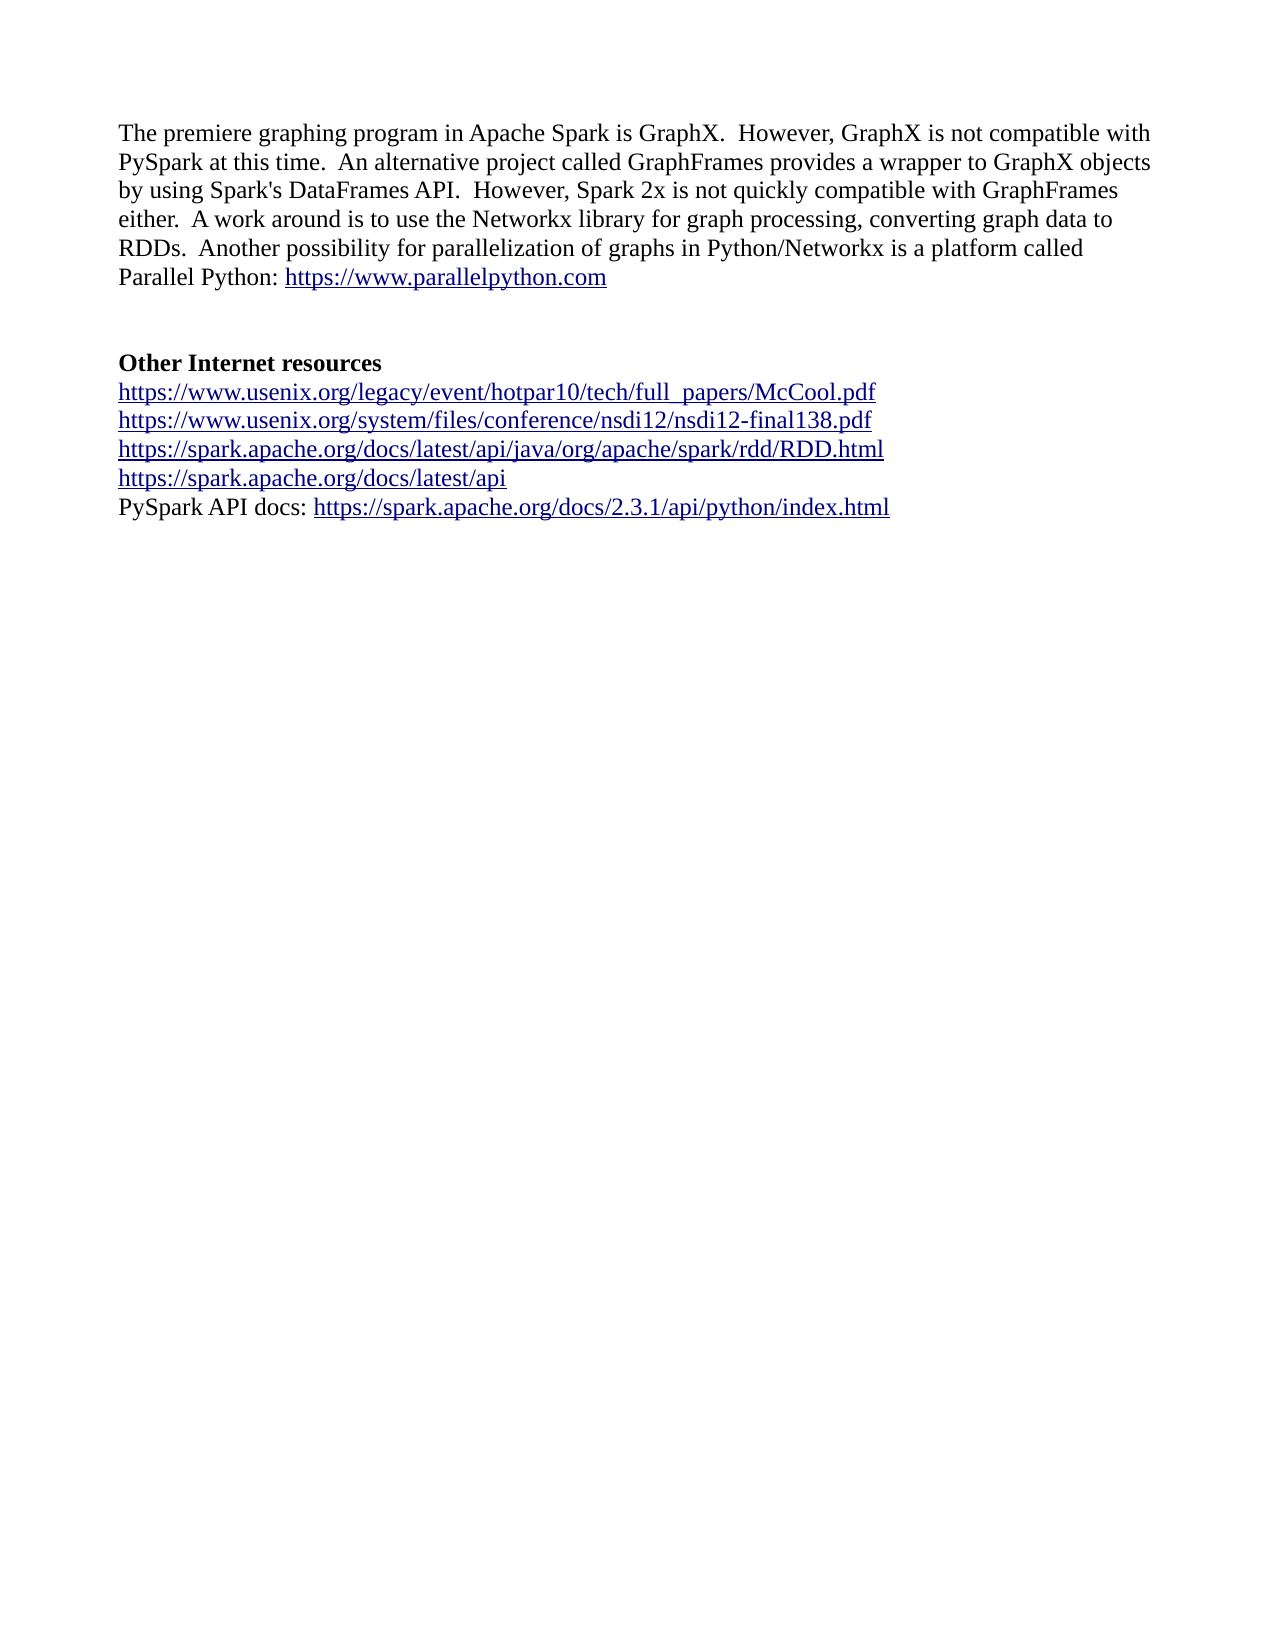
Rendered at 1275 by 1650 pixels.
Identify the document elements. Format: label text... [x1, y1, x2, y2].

text https://www.usenix.org/system/files/conference/nsdi12/nsdi12-final138.pdf [118, 406, 1157, 434]
text https://www.usenix.org/legacy/event/hotpar10/tech/full_papers/McCool.pdf [118, 377, 1157, 406]
text PySpark API docs: https://spark.apache.org/docs/2.3.1/api/python/index.html [118, 492, 1157, 521]
text https://spark.apache.org/docs/latest/api [118, 463, 1157, 492]
text The premiere graphing program in Apache Spark is GraphX. However, GraphX is not compatible with PySpark at this time. An alternative project called GraphFrames provides a wrapper to GraphX objects by using Spark's DataFrames API. However, Spark 2x is not quickly compatible with GraphFrames either. A work around is to use the Networkx library for graph processing, converting graph data to RDDs. Another possibility for parallelization of graphs in Python/Networkx is a platform called Parallel Python: https://www.parallelpython.com [118, 118, 1157, 291]
text https://spark.apache.org/docs/latest/api/java/org/apache/spark/rdd/RDD.html [118, 434, 1157, 463]
text Other Internet resources [118, 348, 1157, 377]
